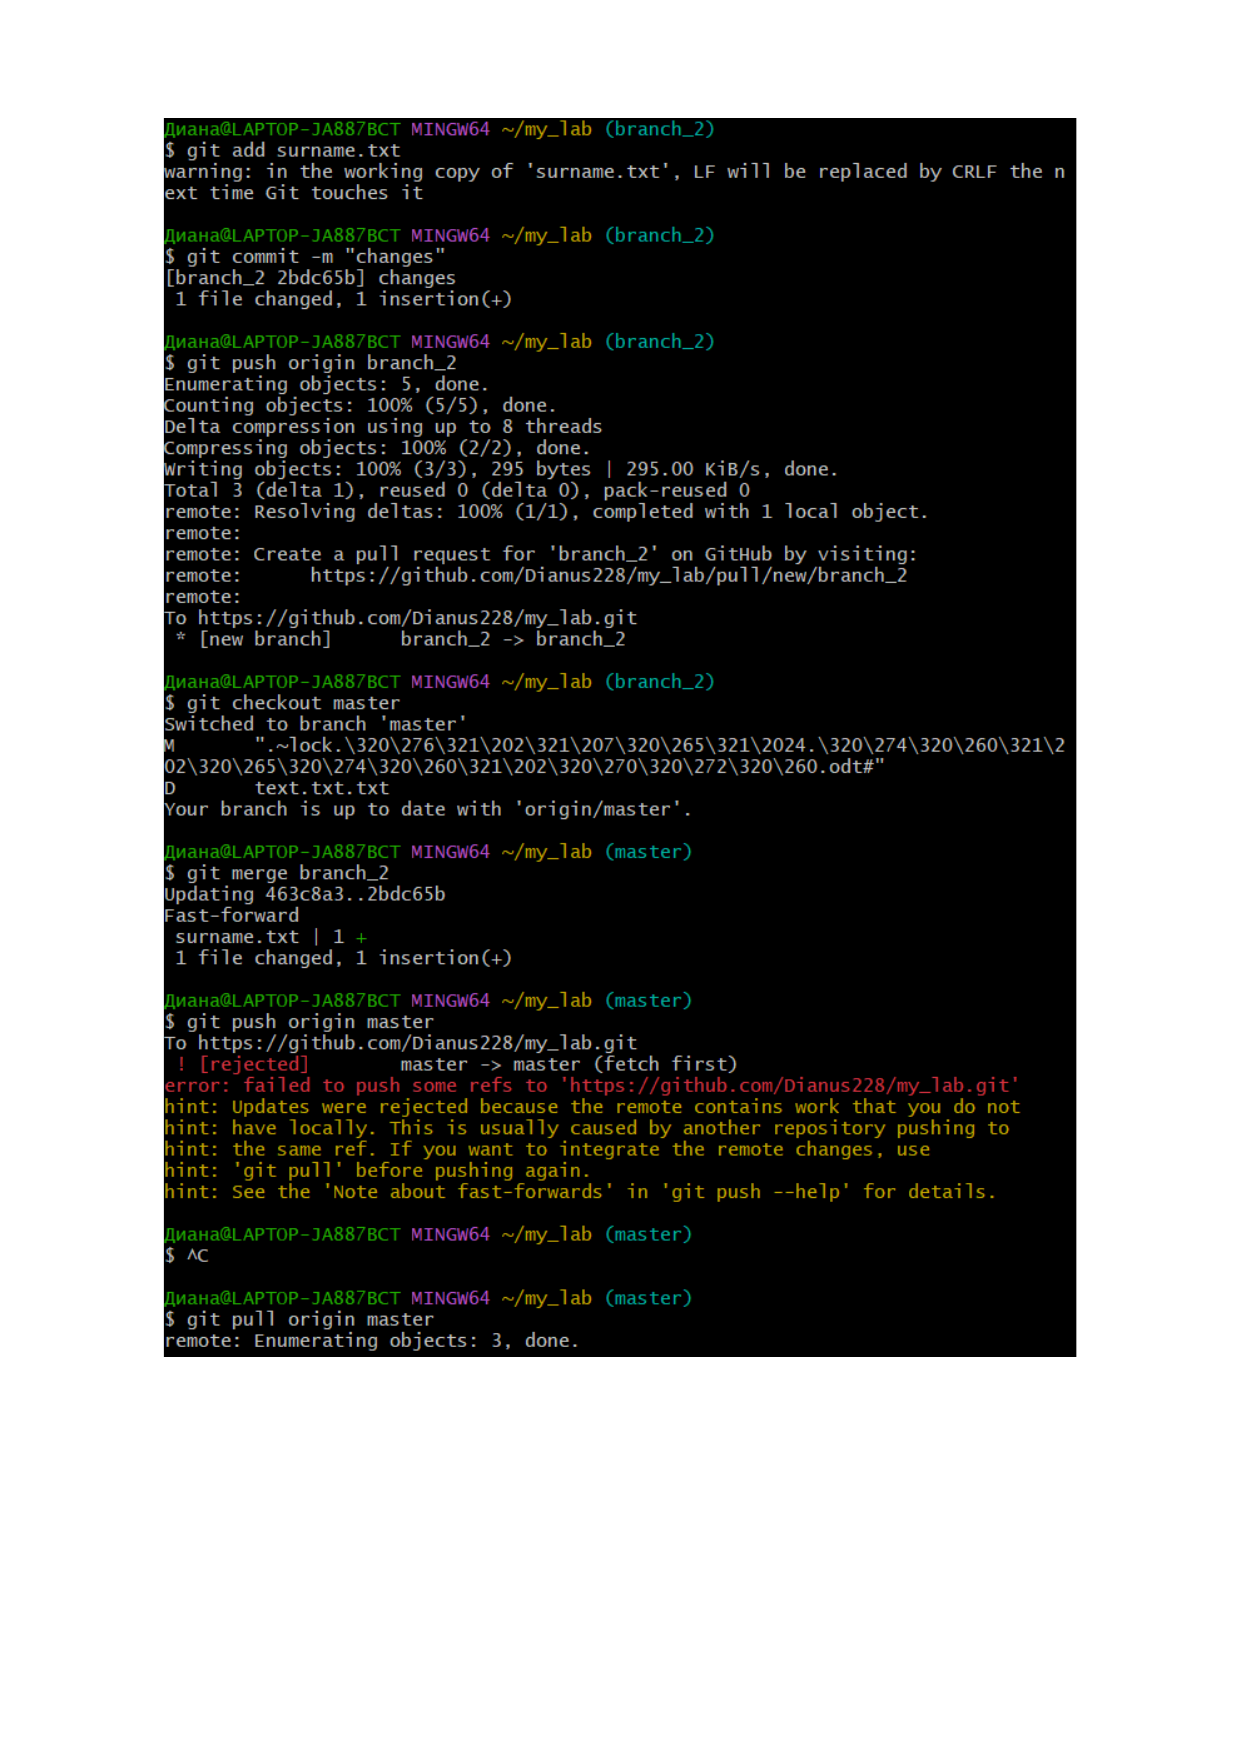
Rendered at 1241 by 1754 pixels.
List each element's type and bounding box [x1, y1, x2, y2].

picture [163, 118, 1077, 1357]
